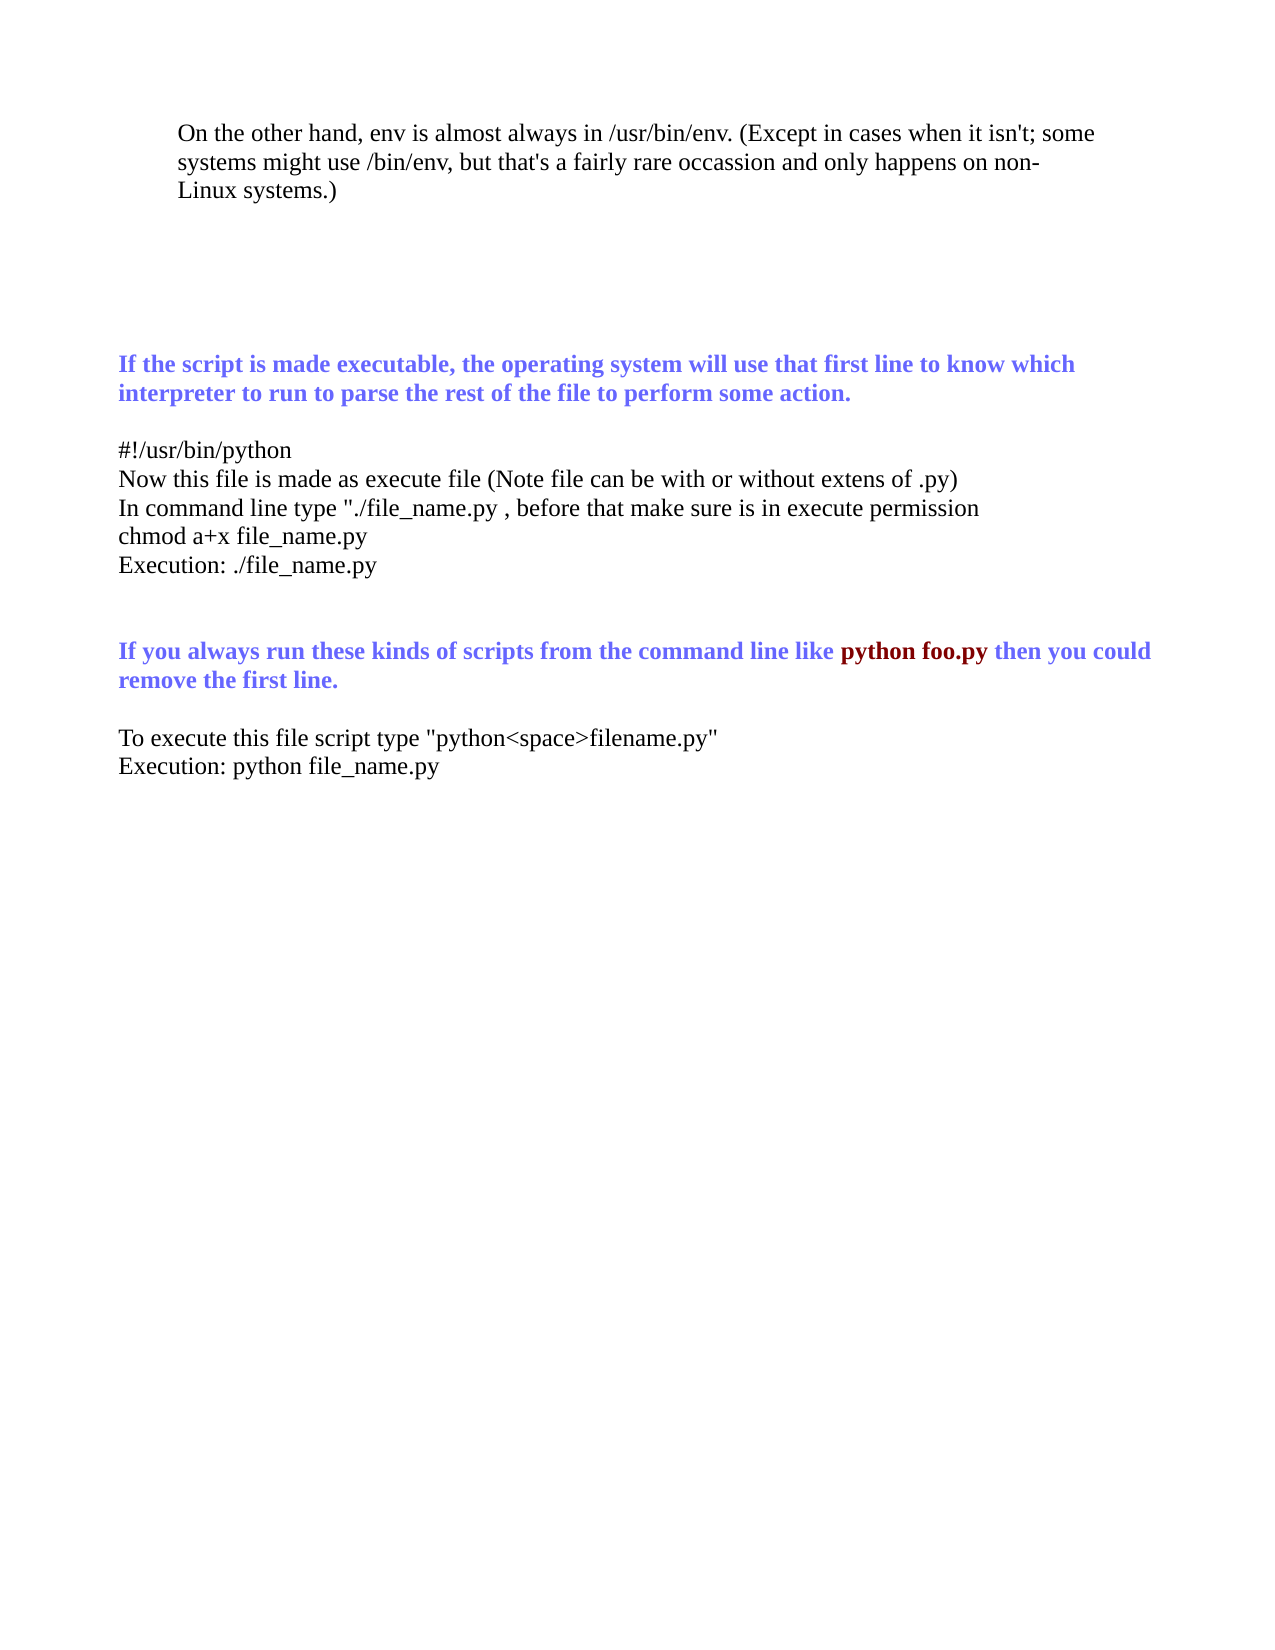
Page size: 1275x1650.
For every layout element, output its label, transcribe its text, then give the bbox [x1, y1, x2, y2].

text If the script is made executable, the operating system will use that first line to know which interpreter to run to parse the rest of the file to perform some action. [118, 349, 1157, 406]
text If you always run these kinds of scripts from the command line like python foo.py then you could remove the first line. [118, 636, 1157, 694]
text chmod a+x file_name.py [118, 521, 1157, 550]
text #!/usr/bin/python [118, 435, 1157, 464]
text Execution: python file_name.py [118, 751, 1157, 780]
text In command line type "./file_name.py , before that make sure is in execute permission [118, 493, 1157, 521]
text Now this file is made as execute file (Note file can be with or without extens of .py) [118, 464, 1157, 493]
text To execute this file script type "python<space>filename.py" [118, 723, 1157, 751]
text Execution: ./file_name.py [118, 550, 1157, 579]
text On the other hand, env is almost always in /usr/bin/env. (Except in cases when it isn't; some systems might use /bin/env, but that's a fairly rare occassion and only happens on non-Linux systems.) [177, 118, 1098, 204]
